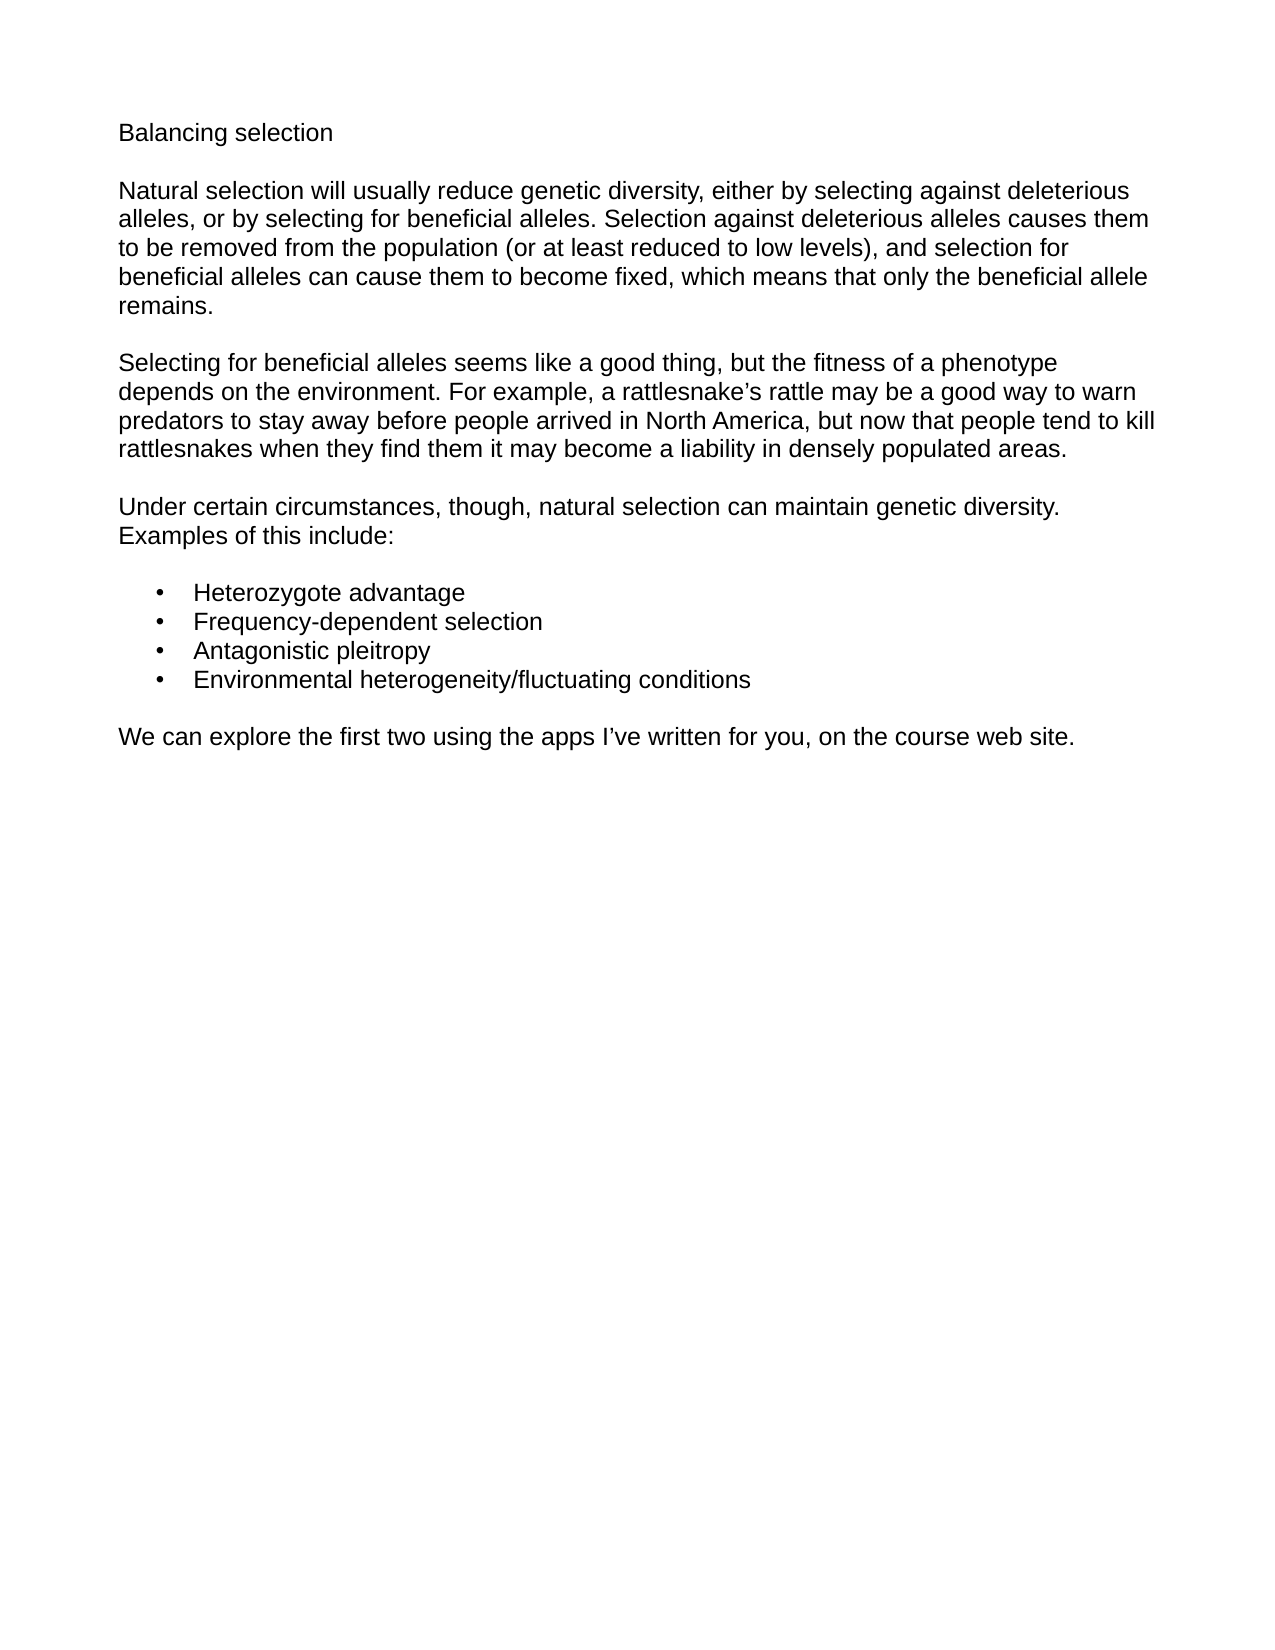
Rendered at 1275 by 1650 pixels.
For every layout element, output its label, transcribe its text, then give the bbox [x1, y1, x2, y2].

text We can explore the first two using the apps I’ve written for you, on the course web site. [118, 722, 1157, 751]
text Natural selection will usually reduce genetic diversity, either by selecting against deleterious alleles, or by selecting for beneficial alleles. Selection against deleterious alleles causes them to be removed from the population (or at least reduced to low levels), and selection for beneficial alleles can cause them to become fixed, which means that only the beneficial allele remains. [118, 176, 1157, 319]
text Under certain circumstances, though, natural selection can maintain genetic diversity. Examples of this include: [118, 492, 1157, 549]
list Antagonistic pleitropy [156, 636, 1157, 665]
list Environmental heterogeneity/fluctuating conditions [156, 665, 1157, 693]
text Selecting for beneficial alleles seems like a good thing, but the fitness of a phenotype depends on the environment. For example, a rattlesnake’s rattle may be a good way to warn predators to stay away before people arrived in North America, but now that people tend to kill rattlesnakes when they find them it may become a liability in densely populated areas. [118, 348, 1157, 463]
text Balancing selection [118, 118, 1157, 147]
list Frequency-dependent selection [156, 607, 1157, 636]
list Heterozygote advantage [156, 578, 1157, 607]
